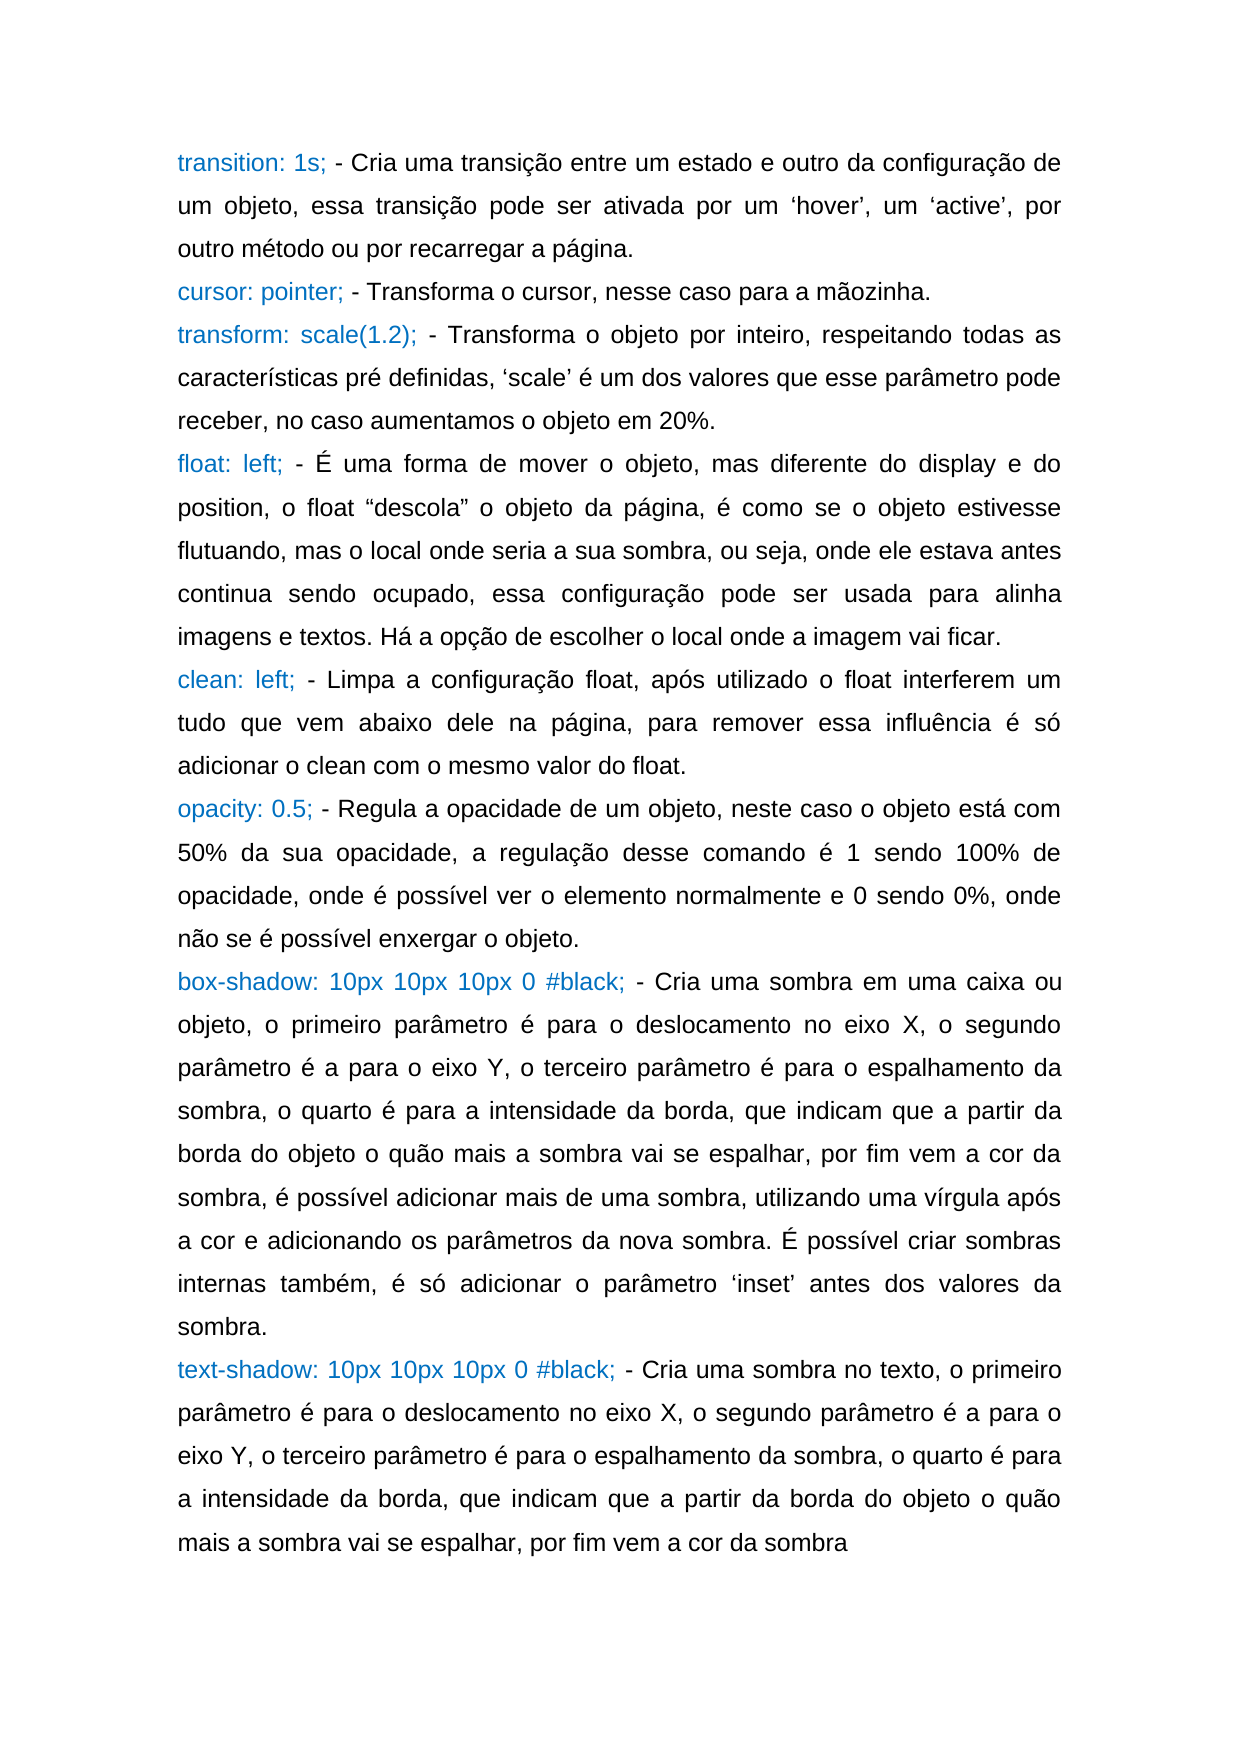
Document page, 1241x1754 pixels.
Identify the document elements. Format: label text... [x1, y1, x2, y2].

text box-shadow: 10px 10px 10px 0 #black; - Cria uma sombra em uma caixa ou objeto, o primeiro parâmetro é para o deslocamento no eixo X, o segundo parâmetro é a para o eixo Y, o terceiro parâmetro é para o espalhamento da sombra, o quarto é para a intensidade da borda, que indicam que a partir da borda do objeto o quão mais a sombra vai se espalhar, por fim vem a cor da sombra, é possível adicionar mais de uma sombra, utilizando uma vírgula após a cor e adicionando os parâmetros da nova sombra. É possível criar sombras internas também, é só adicionar o parâmetro ‘inset’ antes dos valores da sombra. [177, 967, 1063, 1341]
text transform: scale(1.2); - Transforma o objeto por inteiro, respeitando todas as características pré definidas, ‘scale’ é um dos valores que esse parâmetro pode receber, no caso aumentamos o objeto em 20%. [177, 320, 1063, 435]
text float: left; - É uma forma de mover o objeto, mas diferente do display e do position, o float “descola” o objeto da página, é como se o objeto estivesse flutuando, mas o local onde seria a sua sombra, ou seja, onde ele estava antes continua sendo ocupado, essa configuração pode ser usada para alinha imagens e textos. Há a opção de escolher o local onde a imagem vai ficar. [177, 449, 1063, 651]
text text-shadow: 10px 10px 10px 0 #black; - Cria uma sombra no texto, o primeiro parâmetro é para o deslocamento no eixo X, o segundo parâmetro é a para o eixo Y, o terceiro parâmetro é para o espalhamento da sombra, o quarto é para a intensidade da borda, que indicam que a partir da borda do objeto o quão mais a sombra vai se espalhar, por fim vem a cor da sombra [177, 1355, 1063, 1556]
text clean: left; - Limpa a configuração float, após utilizado o float interferem um tudo que vem abaixo dele na página, para remover essa influência é só adicionar o clean com o mesmo valor do float. [177, 665, 1063, 780]
text cursor: pointer; - Transforma o cursor, nesse caso para a mãozinha. [177, 277, 1063, 306]
text opacity: 0.5; - Regula a opacidade de um objeto, neste caso o objeto está com 50% da sua opacidade, a regulação desse comando é 1 sendo 100% de opacidade, onde é possível ver o elemento normalmente e 0 sendo 0%, onde não se é possível enxergar o objeto. [177, 794, 1063, 953]
text transition: 1s; - Cria uma transição entre um estado e outro da configuração de um objeto, essa transição pode ser ativada por um ‘hover’, um ‘active’, por outro método ou por recarregar a página. [177, 148, 1063, 263]
